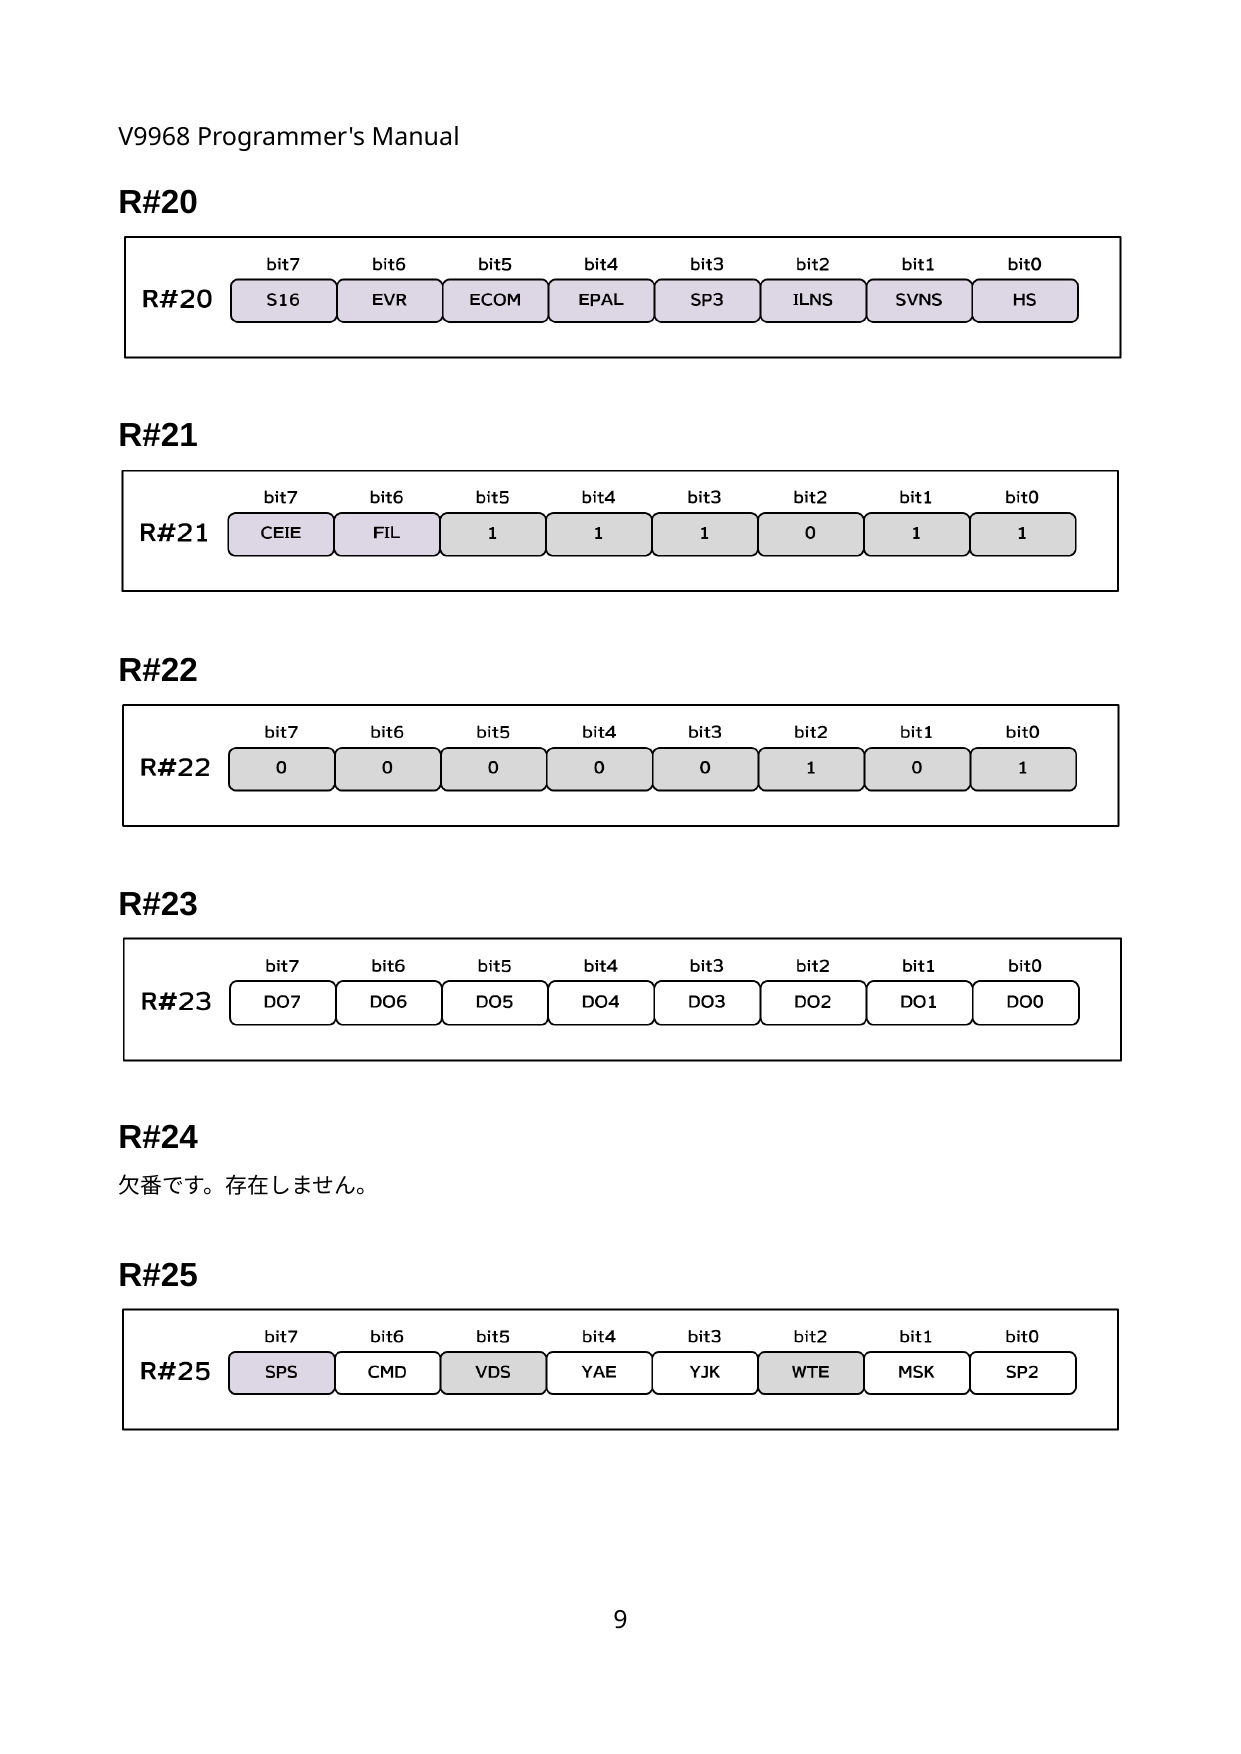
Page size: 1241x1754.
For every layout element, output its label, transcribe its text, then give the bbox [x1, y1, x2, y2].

subtitle R#25 [118, 1254, 1122, 1293]
picture [118, 465, 1123, 595]
picture [118, 232, 1123, 360]
subtitle R#21 [118, 415, 1122, 453]
text 欠番です。存在しません。 [118, 1168, 1122, 1200]
picture [118, 934, 1123, 1063]
picture [118, 700, 1123, 829]
subtitle R#23 [118, 884, 1122, 922]
picture [118, 1305, 1123, 1434]
subtitle R#20 [118, 182, 1122, 220]
subtitle R#24 [118, 1117, 1122, 1156]
subtitle R#22 [118, 649, 1122, 688]
